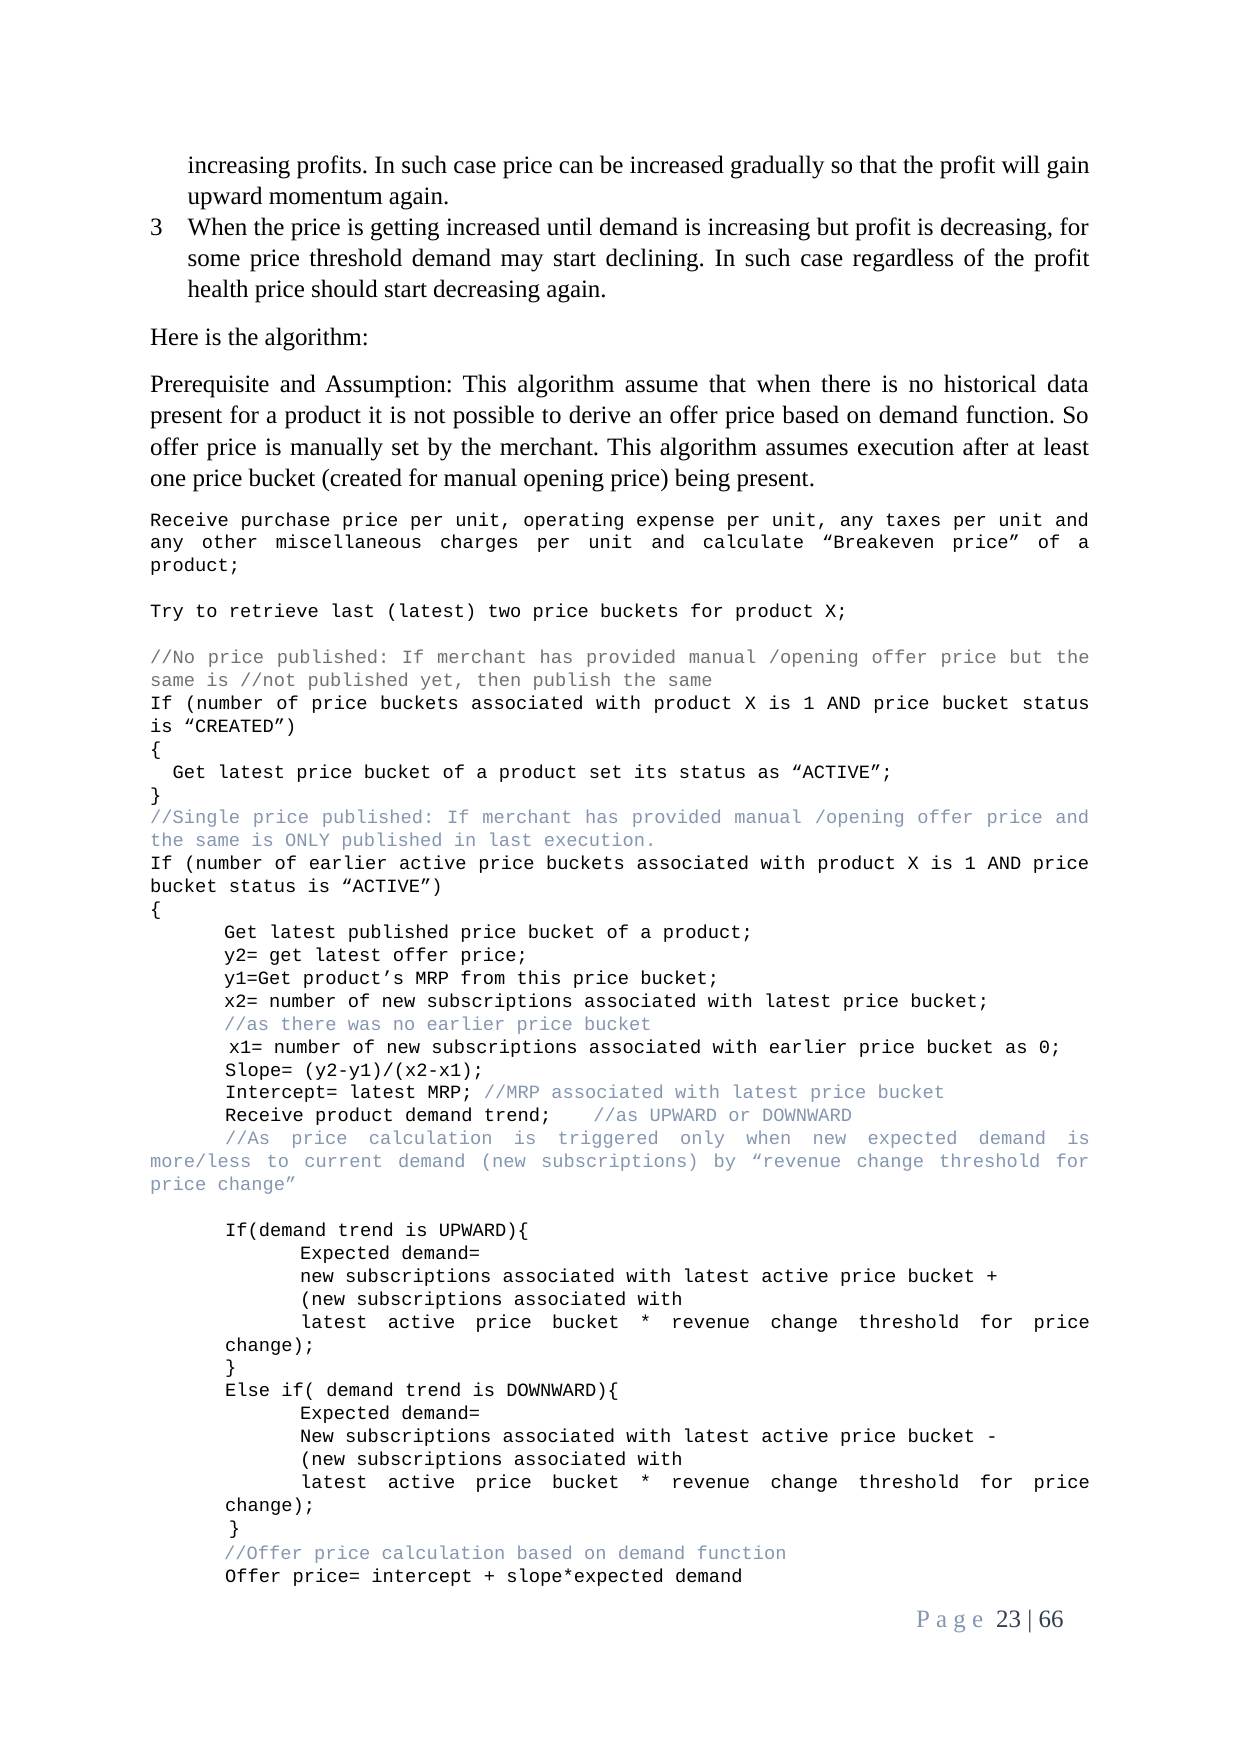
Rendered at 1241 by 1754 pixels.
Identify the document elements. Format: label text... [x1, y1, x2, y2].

list increasing profits. In such case price can be increased gradually so that the profit will gain upward momentum again. [150, 150, 1090, 210]
text new subscriptions associated with latest active price bucket + [225, 1267, 1090, 1288]
list When the price is getting increased until demand is increasing but profit is decreasing, for some price threshold demand may start declining. In such case regardless of the profit health price should start decreasing again. [150, 212, 1090, 303]
text If (number of earlier active price buckets associated with product X is 1 AND price bucket status is “ACTIVE”) [150, 854, 1090, 898]
text Get latest price bucket of a product set its status as “ACTIVE”; [150, 762, 1090, 784]
text y2= get latest offer price; [150, 946, 1090, 967]
text } [150, 1519, 1090, 1540]
text { [150, 900, 1090, 921]
text //Single price published: If merchant has provided manual /opening offer price and the same is ONLY published in last execution. [150, 808, 1090, 852]
text Prerequisite and Assumption: This algorithm assume that when there is no historical data present for a product it is not possible to derive an offer price based on demand function. So offer price is manually set by the merchant. This algorithm assumes execution after at least one price bucket (created for manual opening price) being present. [150, 369, 1090, 491]
text Here is the algorithm: [150, 322, 1090, 351]
text x1= number of new subscriptions associated with earlier price bucket as 0; [150, 1037, 1090, 1059]
text } [150, 785, 1090, 807]
text //as there was no earlier price bucket [150, 1014, 1090, 1036]
text If(demand trend is UPWARD){ [150, 1221, 1090, 1242]
text x2= number of new subscriptions associated with latest price bucket; [150, 992, 1090, 1013]
text y1=Get product’s MRP from this price bucket; [150, 969, 1090, 990]
text //Offer price calculation based on demand function [150, 1542, 1090, 1565]
text If (number of price buckets associated with product X is 1 AND price bucket status is “CREATED”) [150, 694, 1090, 738]
text } [150, 1358, 1090, 1379]
text New subscriptions associated with latest active price bucket - [225, 1427, 1090, 1448]
text latest active price bucket * revenue change threshold for price change); [225, 1473, 1090, 1517]
text Slope= (y2-y1)/(x2-x1); [150, 1060, 1090, 1082]
text Intercept= latest MRP; //MRP associated with latest price bucket [150, 1083, 1090, 1104]
text Offer price= intercept + slope*expected demand [150, 1567, 1090, 1588]
text (new subscriptions associated with [225, 1450, 1090, 1471]
text (new subscriptions associated with [225, 1289, 1090, 1311]
text Get latest published price bucket of a product; [150, 923, 1090, 944]
text Expected demand= [225, 1404, 1090, 1425]
text Receive purchase price per unit, operating expense per unit, any taxes per unit and any other miscellaneous charges per unit and calculate “Breakeven price” of a product; [150, 510, 1090, 577]
text //As price calculation is triggered only when new expected demand is more/less to current demand (new subscriptions) by “revenue change threshold for price change” [150, 1129, 1090, 1196]
text Expected demand= [225, 1244, 1090, 1265]
text Try to retrieve last (latest) two price buckets for product X; [150, 602, 1090, 623]
text Receive product demand trend; //as UPWARD or DOWNWARD [150, 1106, 1090, 1127]
text latest active price bucket * revenue change threshold for price change); [225, 1312, 1090, 1357]
text { [150, 739, 1090, 761]
text Else if( demand trend is DOWNWARD){ [150, 1381, 1090, 1402]
text //No price published: If merchant has provided manual /opening offer price but the same is //not published yet, then publish the same [150, 648, 1090, 692]
